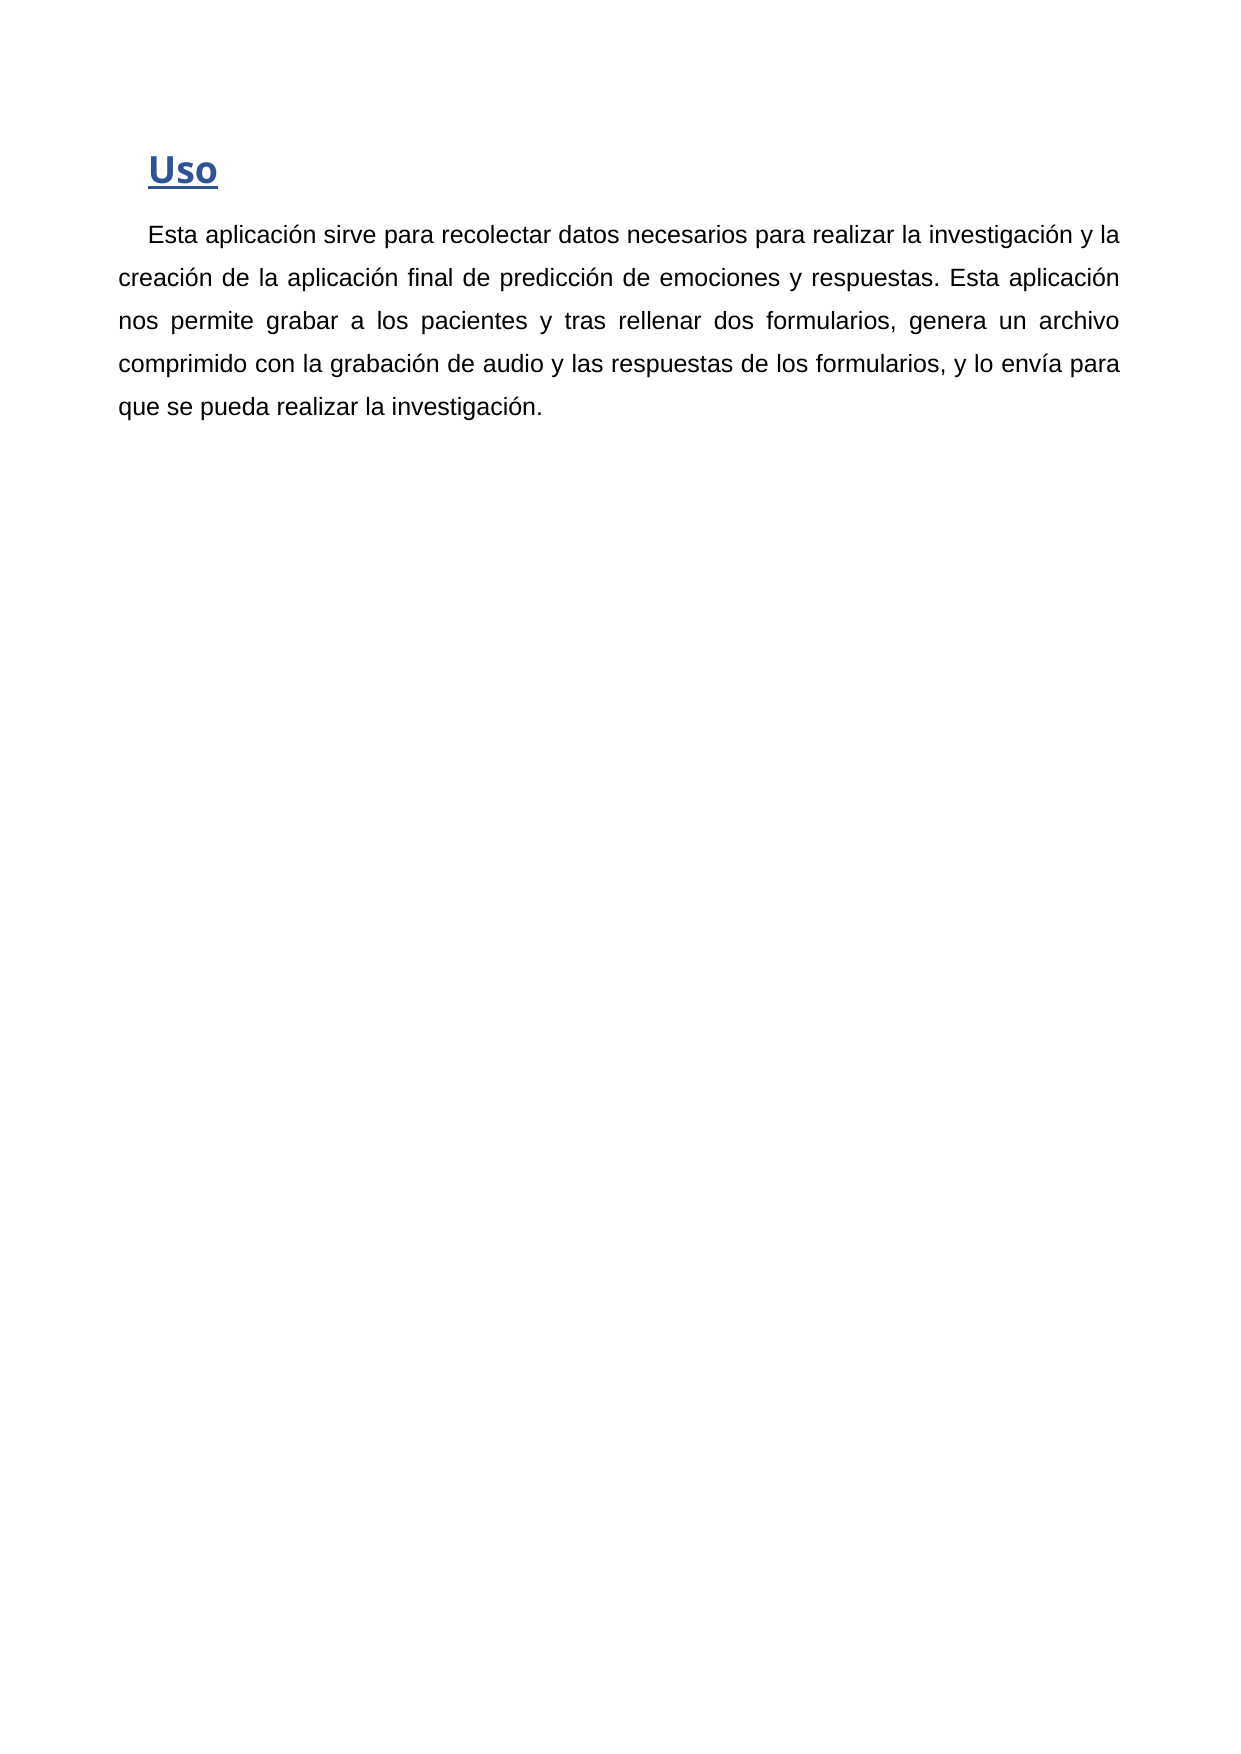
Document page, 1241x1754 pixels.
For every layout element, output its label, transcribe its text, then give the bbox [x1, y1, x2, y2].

text Esta aplicación sirve para recolectar datos necesarios para realizar la investigación y la creación de la aplicación final de predicción de emociones y respuestas. Esta aplicación nos permite grabar a los pacientes y tras rellenar dos formularios, genera un archivo comprimido con la grabación de audio y las respuestas de los formularios, y lo envía para que se pueda realizar la investigación. [118, 220, 1122, 421]
subtitle Uso [118, 143, 1122, 194]
